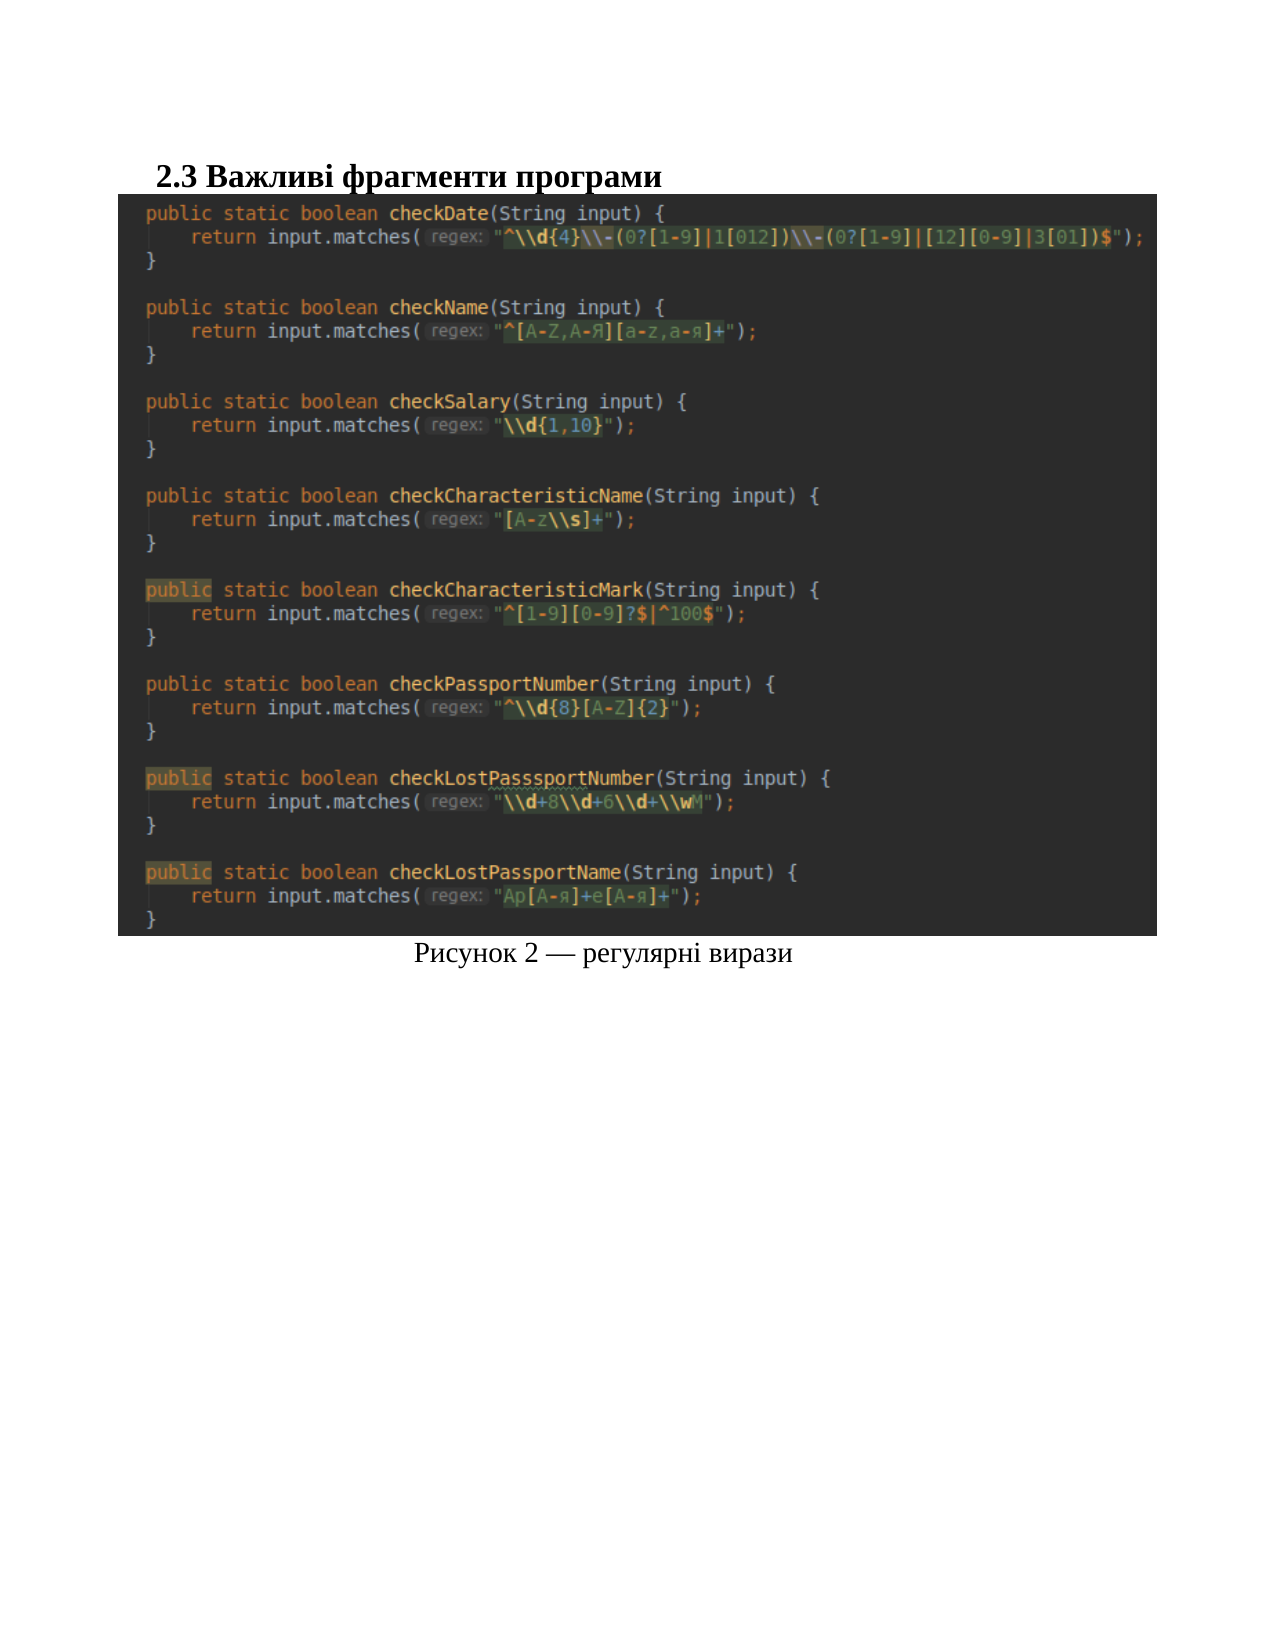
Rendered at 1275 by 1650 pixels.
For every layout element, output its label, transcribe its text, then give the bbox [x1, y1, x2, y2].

text Рисунок 2 — регулярні вирази [118, 936, 1157, 969]
text 2.3 Важливі фрагменти програми [156, 156, 1157, 194]
picture [118, 194, 1157, 936]
